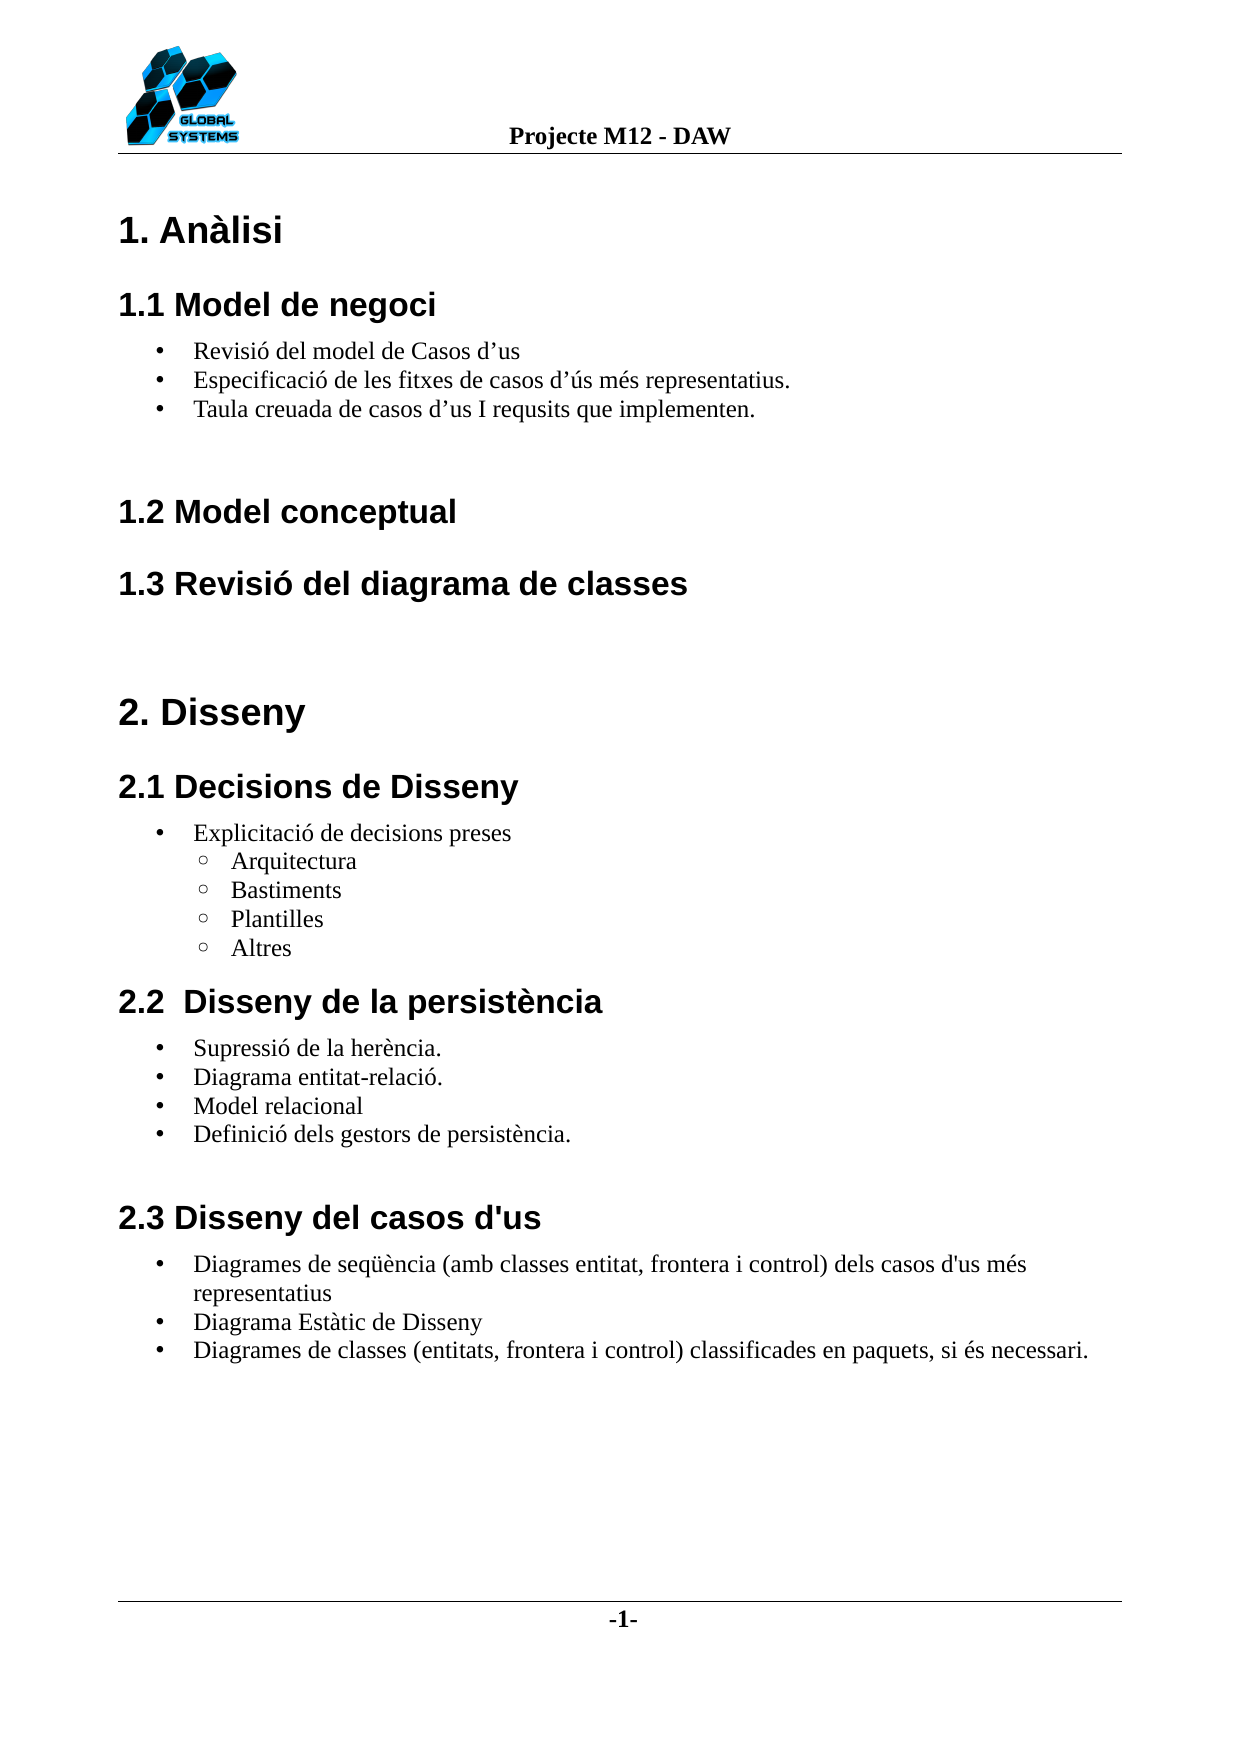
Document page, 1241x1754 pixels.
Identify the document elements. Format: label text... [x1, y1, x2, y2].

list Supressió de la herència. [156, 1033, 1122, 1062]
list Plantilles [193, 904, 1122, 933]
subtitle 1.2 Model conceptual [118, 492, 1122, 531]
list Diagrama entitat-relació. [156, 1062, 1122, 1091]
subtitle 1. Anàlisi [118, 208, 1122, 252]
list Definició dels gestors de persistència. [156, 1119, 1122, 1148]
picture [121, 20, 244, 165]
list Diagrames de classes (entitats, frontera i control) classificades en paquets, si és necessari. [156, 1335, 1122, 1364]
list Altres [193, 933, 1122, 961]
subtitle 1.3 Revisió del diagrama de classes [118, 564, 1122, 603]
list Arquitectura [193, 846, 1122, 875]
subtitle 2. Disseny [118, 689, 1122, 733]
list Explicitació de decisions preses [156, 818, 1122, 846]
subtitle 2.1 Decisions de Disseny [118, 766, 1122, 805]
list Diagrama Estàtic de Disseny [156, 1307, 1122, 1335]
list Diagrames de seqüència (amb classes entitat, frontera i control) dels casos d'us més representatius [156, 1249, 1122, 1307]
list Especificació de les fitxes de casos d’ús més representatius. [156, 365, 1122, 394]
subtitle 2.2 Disseny de la persistència [118, 982, 1122, 1021]
list Bastiments [193, 875, 1122, 904]
subtitle 2.3 Disseny del casos d'us [118, 1198, 1122, 1237]
subtitle 1.1 Model de negoci [118, 285, 1122, 324]
list Revisió del model de Casos d’us [156, 336, 1122, 365]
list Taula creuada de casos d’us I requsits que implementen. [156, 394, 1122, 422]
list Model relacional [156, 1091, 1122, 1119]
